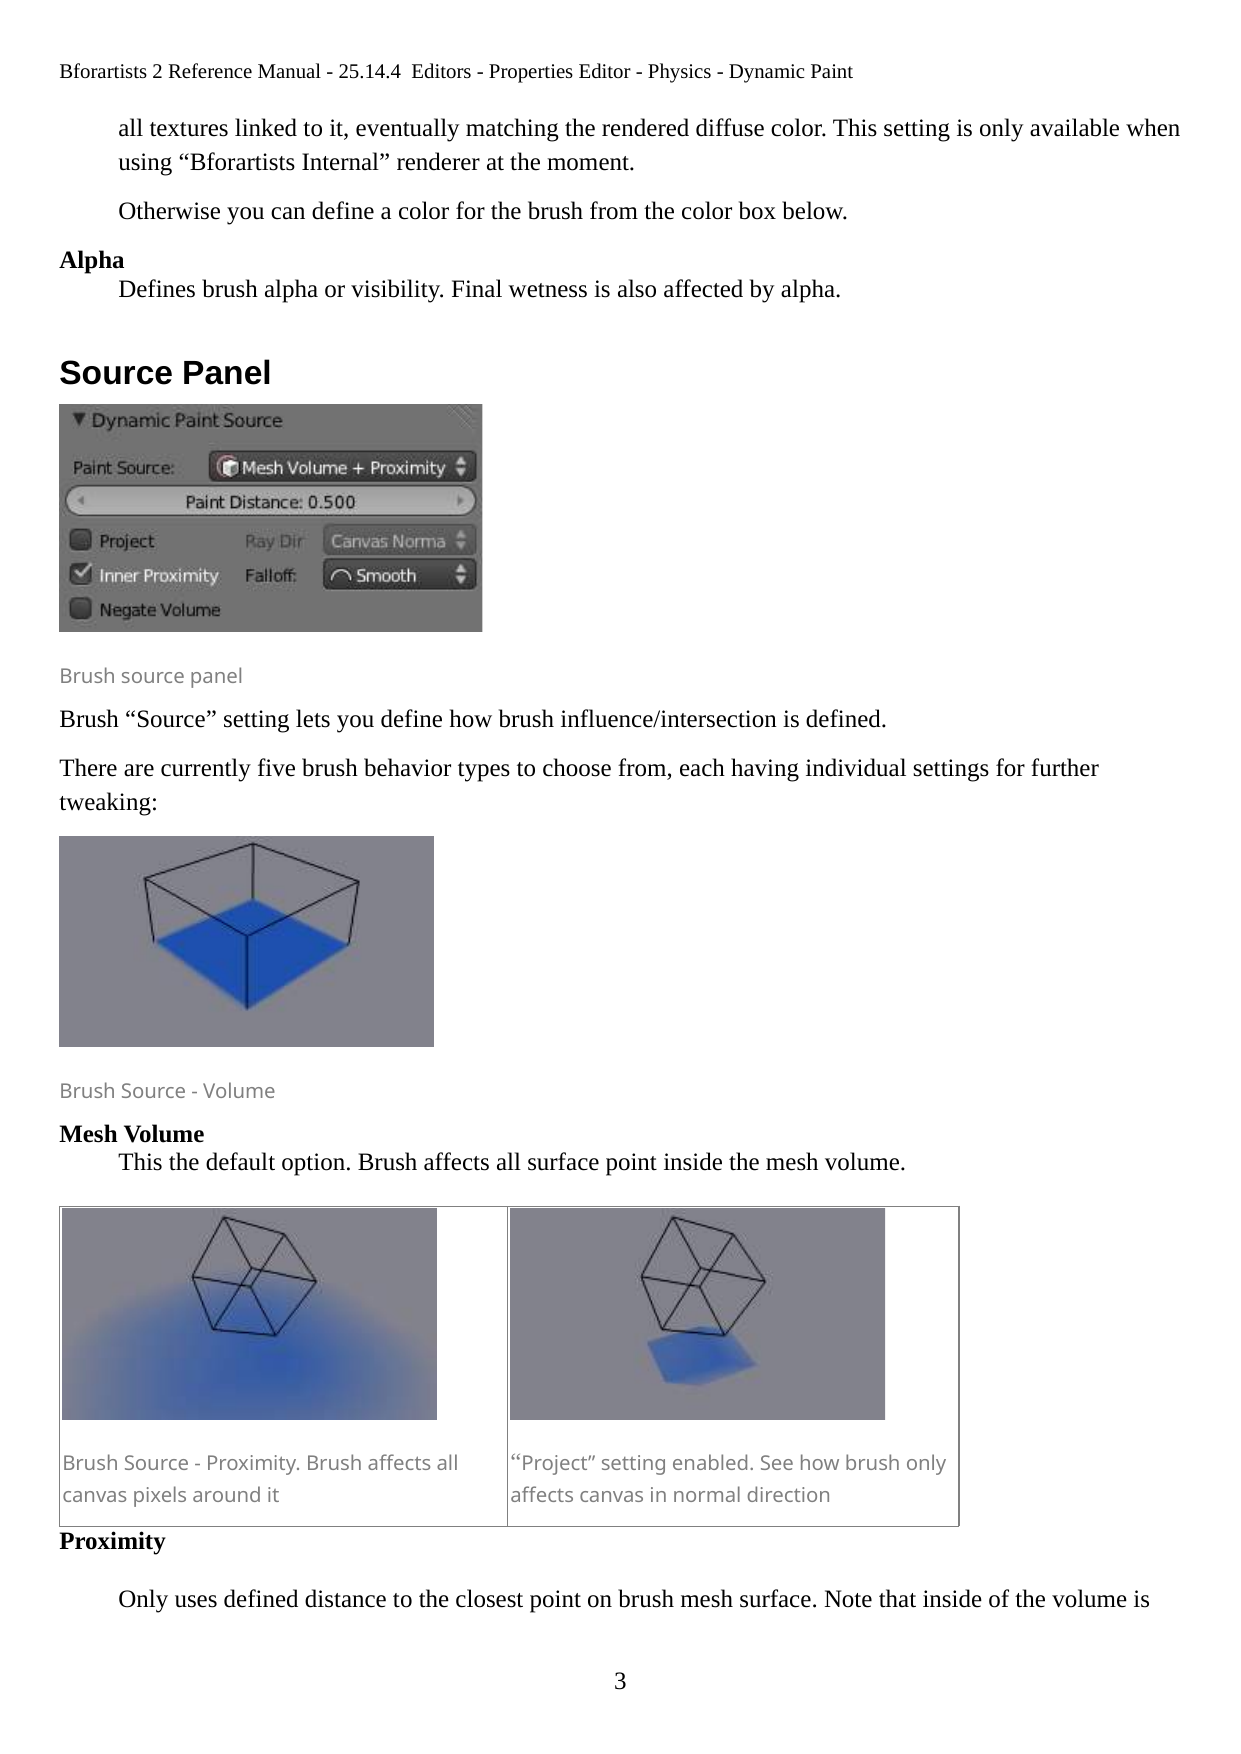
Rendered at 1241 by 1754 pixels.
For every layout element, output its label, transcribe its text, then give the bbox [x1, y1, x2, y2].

subtitle Mesh Volume [59, 1119, 1181, 1147]
text Only uses defined distance to the closest point on brush mesh surface. Note that inside of the volume is [118, 1584, 1181, 1613]
text There are currently five brush behavior types to choose from, each having individual settings for further tweaking: [59, 753, 1181, 816]
picture [59, 404, 483, 632]
text all textures linked to it, eventually matching the rendered diffuse color. This setting is only available when using “Bforartists Internal” renderer at the moment. [118, 113, 1181, 176]
subtitle Source Panel [59, 353, 1181, 392]
table_header “Project” setting enabled. See how brush only affects canvas in normal direction [508, 1207, 958, 1526]
text Brush “Source” setting lets you define how brush influence/intersection is defined. [59, 704, 1181, 732]
list This the default option. Brush affects all surface point inside the mesh volume. [118, 1147, 1181, 1176]
text Brush source panel [59, 658, 1181, 689]
subtitle Alpha [59, 245, 1181, 274]
list Defines brush alpha or visibility. Final wetness is also affected by alpha. [118, 274, 1181, 303]
text Otherwise you can define a color for the brush from the color box below. [118, 196, 1181, 225]
picture [59, 836, 434, 1047]
table_header Brush Source - Proximity. Brush affects all canvas pixels around it [60, 1207, 507, 1526]
text Brush Source - Volume [59, 1073, 1181, 1104]
subtitle Proximity [59, 1526, 1181, 1555]
picture [62, 1208, 437, 1420]
picture [510, 1208, 886, 1420]
